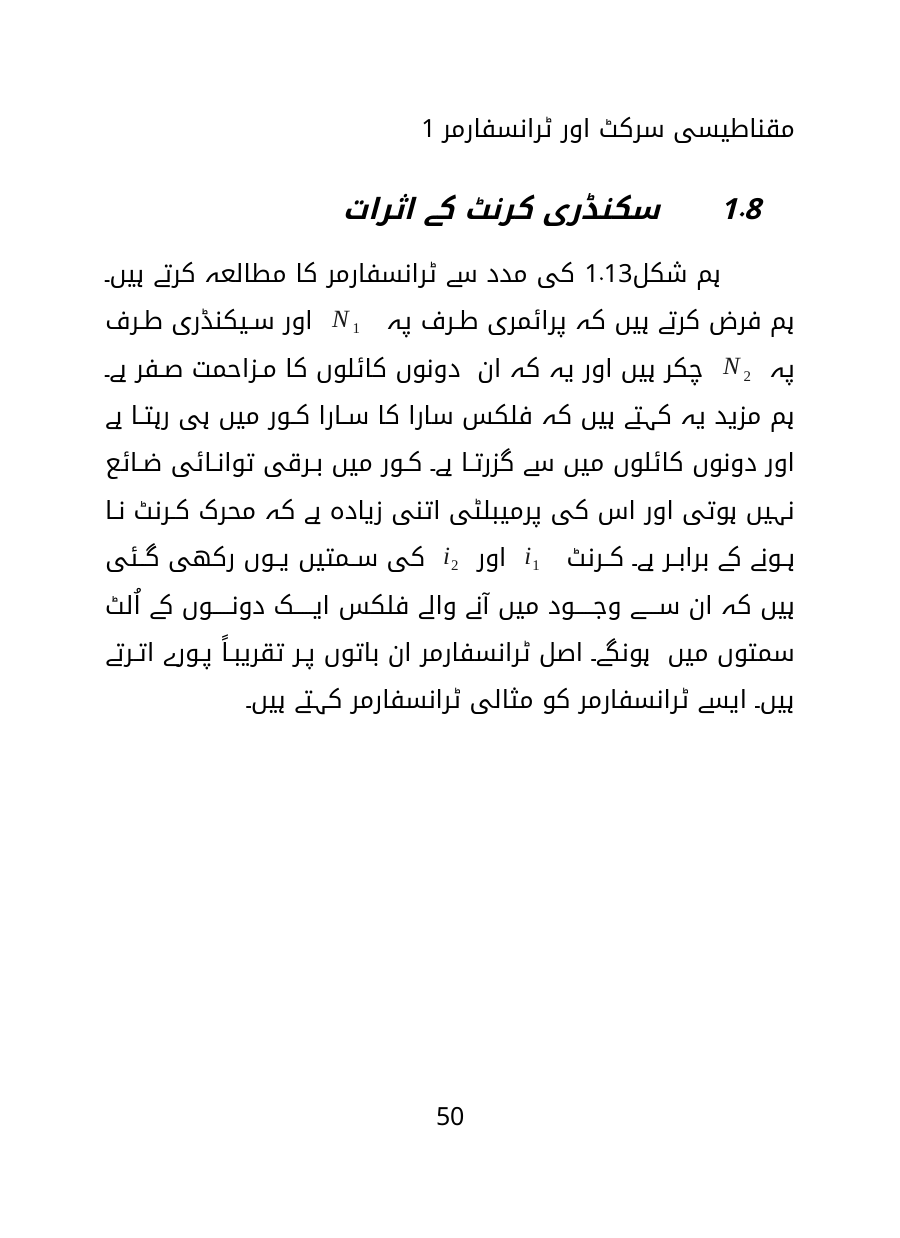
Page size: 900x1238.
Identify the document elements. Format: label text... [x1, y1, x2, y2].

text ہم شکل1.13 کی مدد سے ٹرانسفارمر کا مطالعہ کرتے ہیں۔ ہم فرض کرتے ہیں کہ پرائمری طرف پہ اور سیکنڈری طرف پہچکر ہیں اور یہ کہ ان دونوں کائلوں کا مزاحمت صفر ہے۔ ہم مزید یہ کہتے ہیں کہ فلکس سارا کا سارا کور میں ہی رہتا ہے اور دونوں کائلوں میں سے گزرتا ہے۔ کور میں برقی توانائی ضائع نہیں ہوتی اور اس کی پرمیبلٹی اتنی زیادہ ہے کہ محرک کرنٹ نا ہونے کے برابر ہے۔ کرنٹ اورکی سمتیں یوں رکھی گئی ہیں کہ ان سے وجود میں آنے والے فلکس ایک دونوں کے اُلٹ سمتوں میں ہونگے۔ اصل ٹرانسفارمر ان باتوں پر تقریباً پورے اترتے ہیں۔ ایسے ٹرانسفارمر کو مثالی ٹرانسفارمر کہتے ہیں۔ [105, 250, 795, 724]
subtitle سکنڈری کرنٹ کے اثرات [105, 182, 720, 238]
